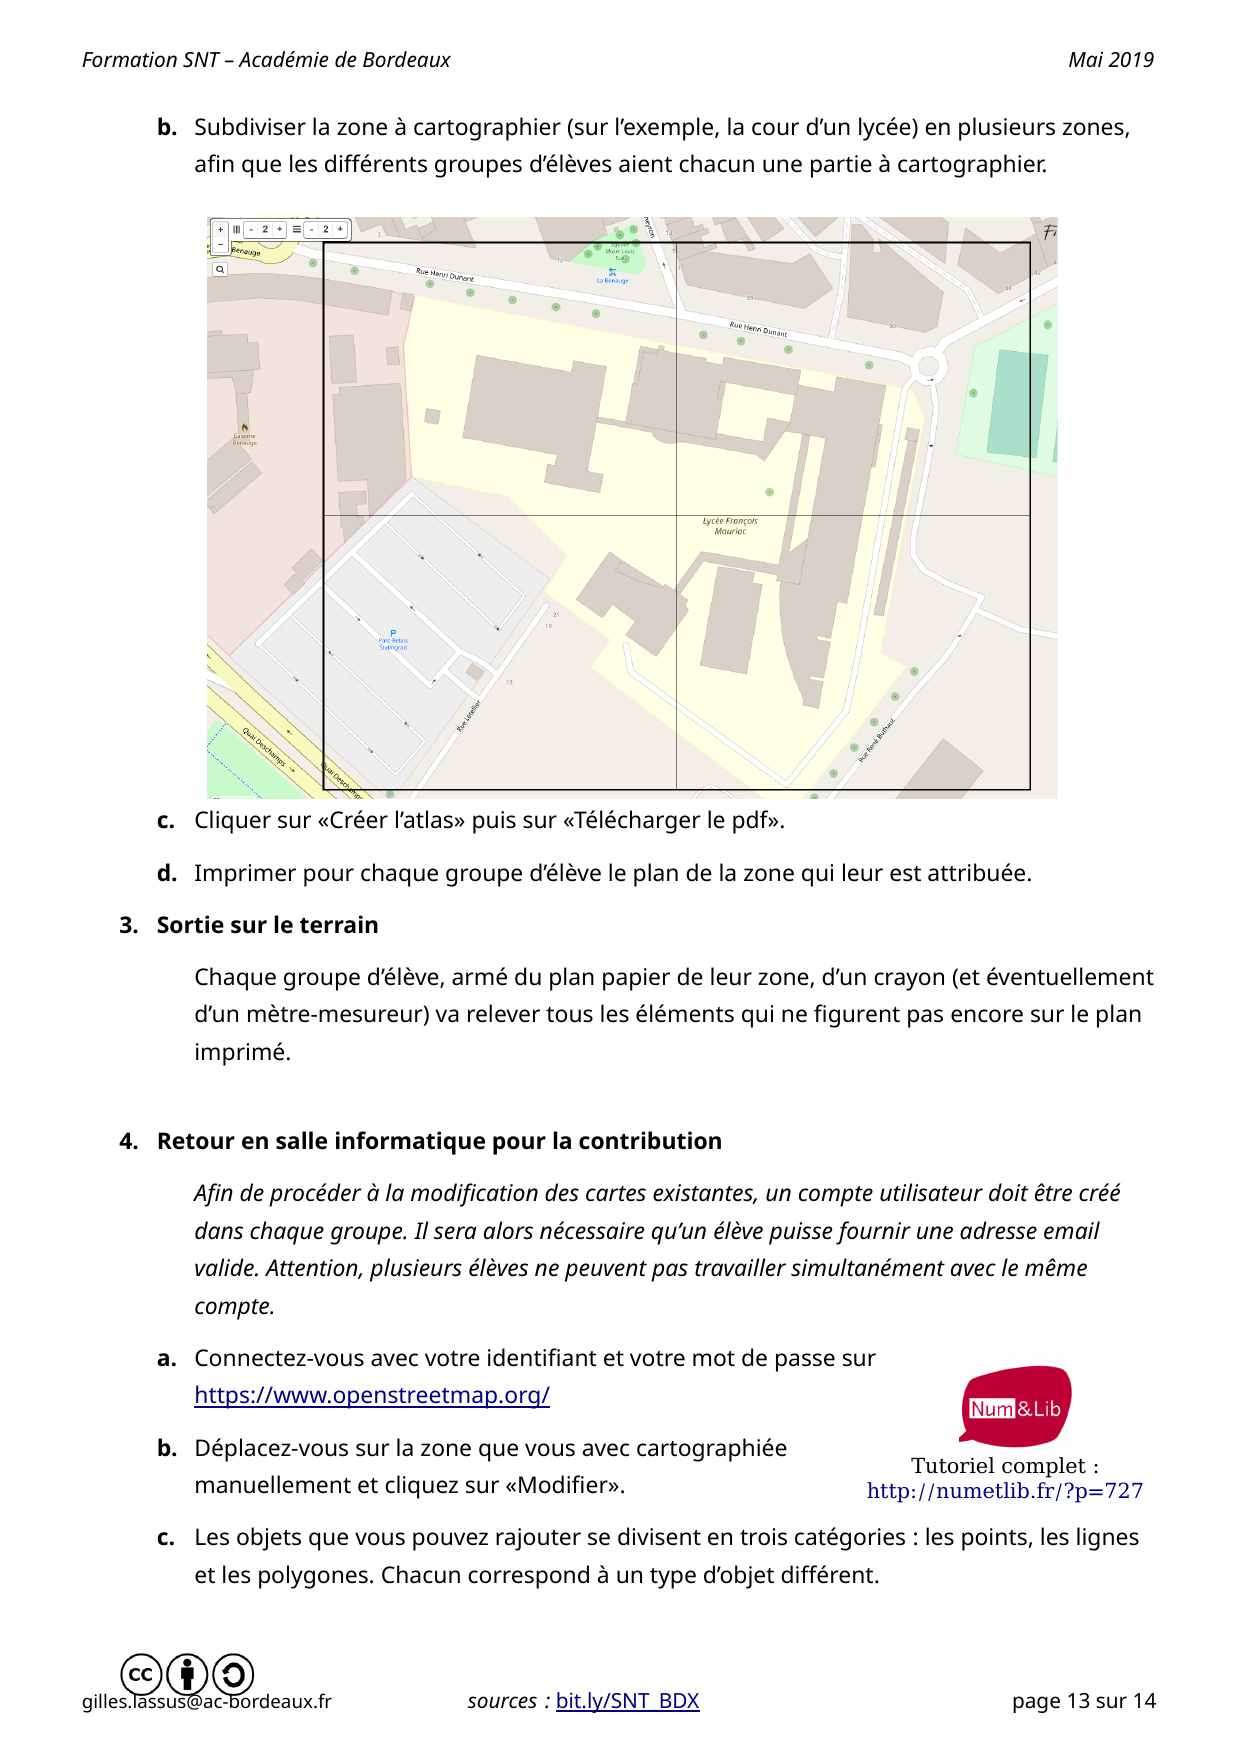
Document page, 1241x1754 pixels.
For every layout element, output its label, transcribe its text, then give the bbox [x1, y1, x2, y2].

list Subdiviser la zone à cartographier (sur l’exemple, la cour d’un lycée) en plusieurs zones, afin que les différents groupes d’élèves aient chacun une partie à cartographier. [157, 111, 1158, 217]
list Les objets que vous pouvez rajouter se divisent en trois catégories : les points, les lignes et les polygones. Chacun correspond à un type d’objet différent. [157, 1521, 1158, 1590]
picture [207, 217, 1058, 799]
picture [959, 1349, 1077, 1467]
picture [118, 1651, 255, 1698]
list Cliquer sur «Créer l’atlas» puis sur «Télécharger le pdf». [157, 238, 1158, 836]
list Imprimer pour chaque groupe d’élève le plan de la zone qui leur est attribuée. [157, 857, 1158, 888]
list Connectez-vous avec votre identifiant et votre mot de passe sur https://www.openstreetmap.org/ [157, 1342, 1158, 1411]
list Chaque groupe d’élève, armé du plan papier de leur zone, d’un crayon (et éventuellement d’un mètre-mesureur) va relever tous les éléments qui ne figurent pas encore sur le plan imprimé. [157, 961, 1158, 1104]
list Sortie sur le terrain [119, 909, 1158, 940]
list Déplacez-vous sur la zone que vous avec cartographiée manuellement et cliquez sur «Modifier». [157, 1432, 1158, 1500]
list Afin de procéder à la modification des cartes existantes, un compte utilisateur doit être créé dans chaque groupe. Il sera alors nécessaire qu’un élève puisse fournir une adresse email valide. Attention, plusieurs élèves ne peuvent pas travailler simultanément avec le même compte. [157, 1177, 1158, 1321]
list Retour en salle informatique pour la contribution [119, 1125, 1158, 1157]
